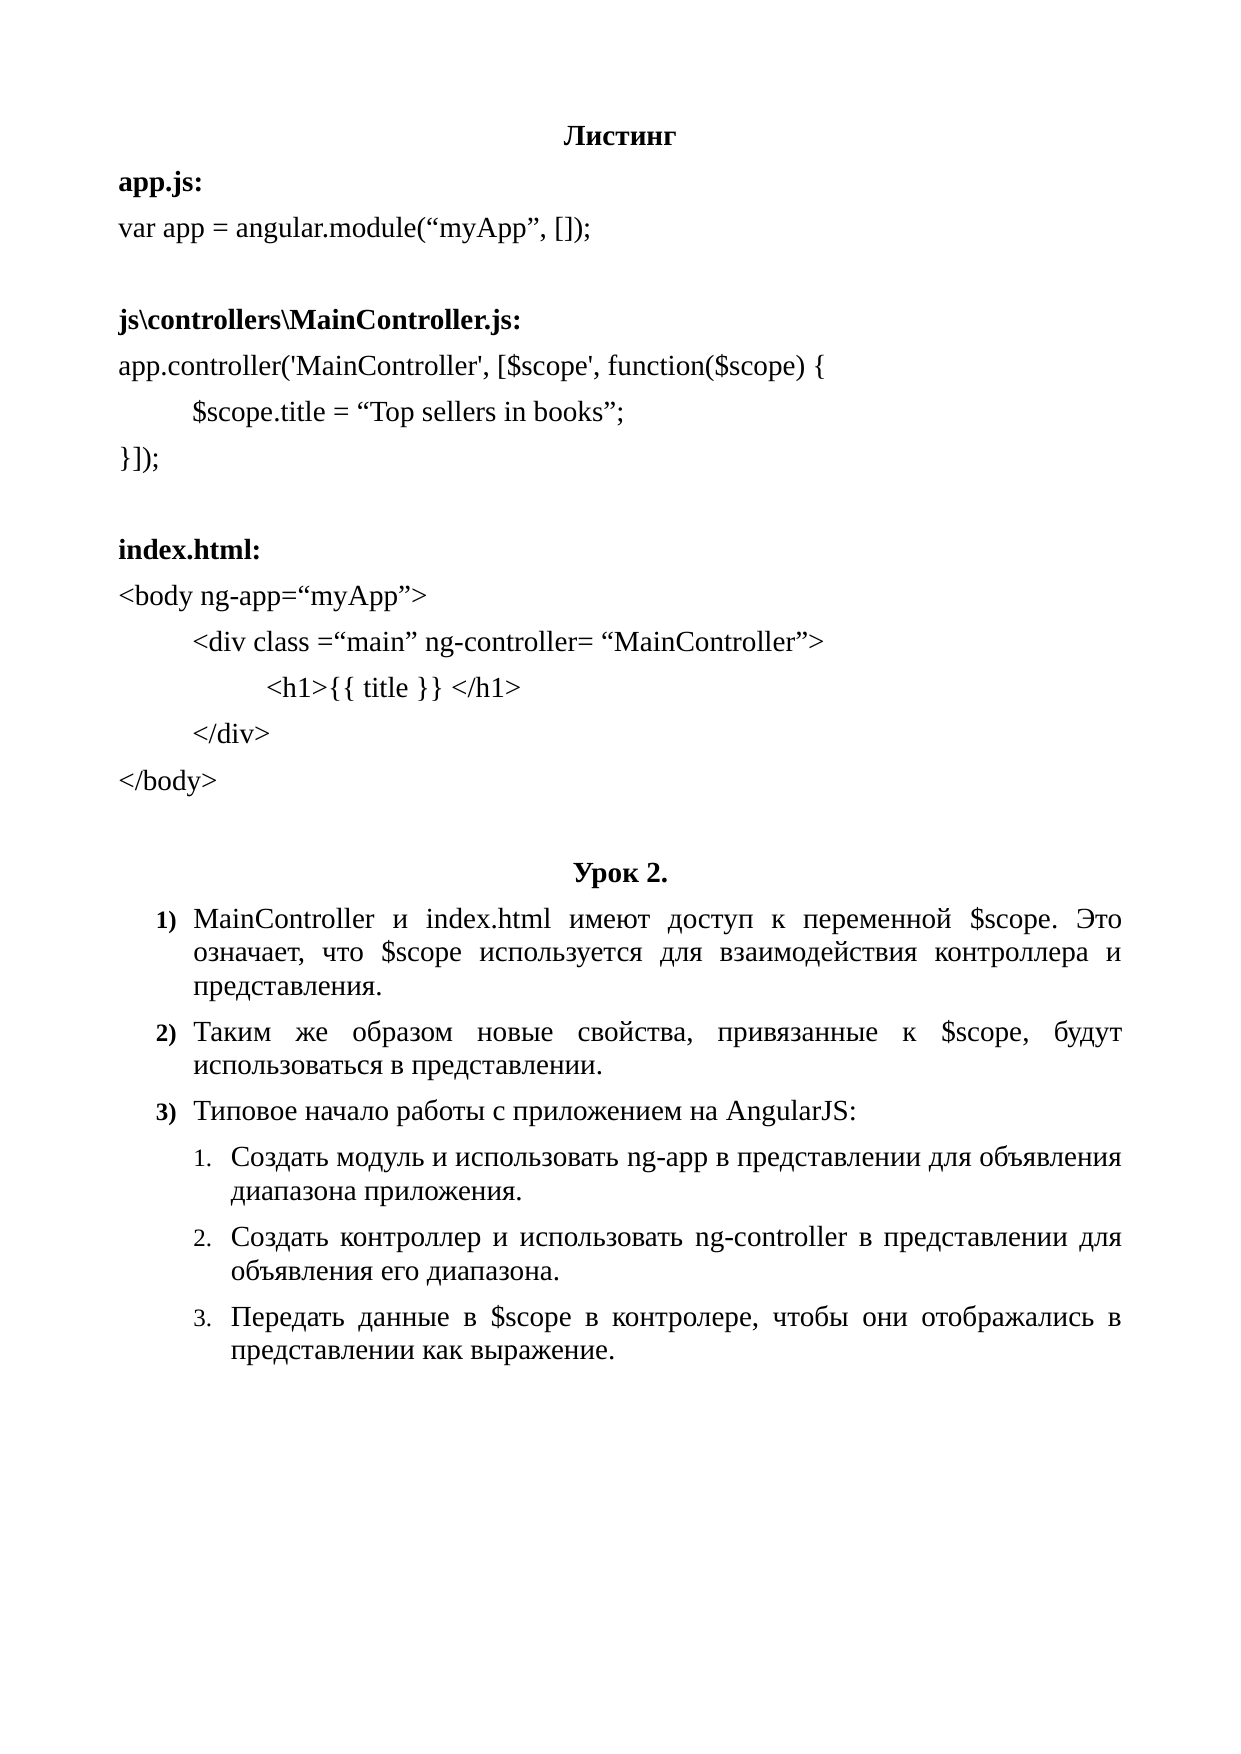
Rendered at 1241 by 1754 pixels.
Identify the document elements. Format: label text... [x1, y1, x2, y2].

list Создать модуль и использовать ng-app в представлении для объявления диапазона приложения. [193, 1139, 1122, 1207]
text app.js: [118, 164, 1122, 198]
text Листинг [118, 118, 1122, 152]
text <h1>{{ title }} </h1> [118, 671, 1122, 704]
text }]); [118, 440, 1122, 474]
text var app = angular.module(“myApp”, []); [118, 210, 1122, 244]
text </body> [118, 763, 1122, 796]
text </div> [118, 717, 1122, 750]
text index.html: [118, 532, 1122, 566]
list Типовое начало работы с приложением на AngularJS: [156, 1093, 1122, 1127]
text js\controllers\MainController.js: [118, 302, 1122, 336]
text $scope.title = “Top sellers in books”; [118, 394, 1122, 428]
text app.controller('MainController', [$scope', function($scope) { [118, 348, 1122, 382]
list Таким же образом новые свойства, привязанные к $scope, будут использоваться в представлении. [156, 1014, 1122, 1081]
text Урок 2. [118, 855, 1122, 888]
list Создать контроллер и использовать ng-controller в представлении для объявления его диапазона. [193, 1219, 1122, 1286]
list MainController и index.html имеют доступ к переменной $scope. Это означает, что $scope используется для взаимодействия контроллера и представления. [156, 901, 1122, 1001]
list Передать данные в $scope в контролере, чтобы они отображались в представлении как выражение. [193, 1299, 1122, 1366]
text <div class =“main” ng-controller= “MainController”> [118, 624, 1122, 658]
text <body ng-app=“myApp”> [118, 578, 1122, 612]
